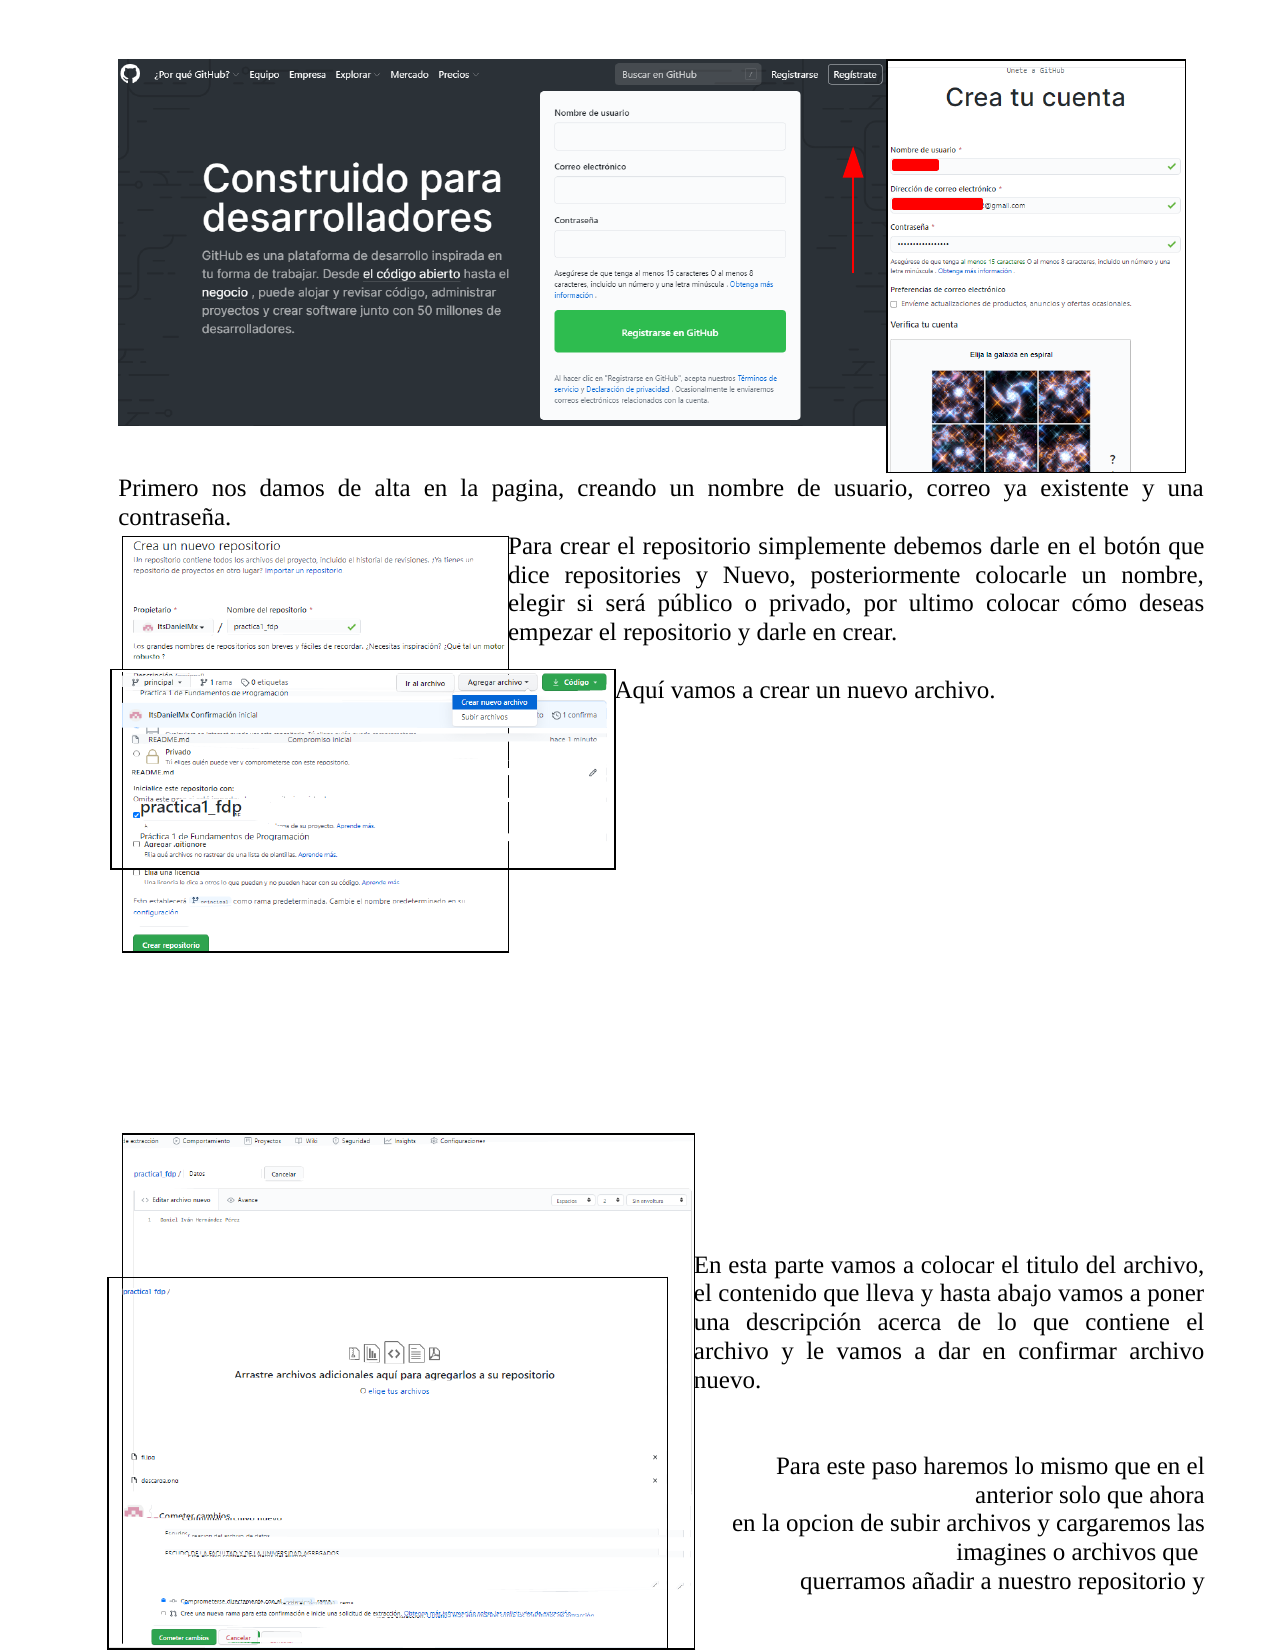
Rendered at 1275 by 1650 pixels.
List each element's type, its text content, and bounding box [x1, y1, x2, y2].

text [536, 685, 614, 695]
text [123, 1566, 666, 1595]
text Para crear el repositorio simplemente debemos darle en el botón que dice repositories y Nuevo, posteriormente colocarle un nombre, elegir si será público o privado, por ultimo colocar cómo deseas empezar el repositorio y darle en crear. [118, 531, 1205, 646]
text en la opcion de subir archivos y cargaremos las imagines o archivos que [695, 1508, 1205, 1566]
text Para este paso haremos lo mismo que en el anterior solo que ahora [695, 1451, 1205, 1508]
text querramos añadir a nuestro repositorio y [695, 1566, 1205, 1595]
text [123, 1451, 666, 1508]
text Aquí vamos a crear un nuevo archivo. [616, 675, 1205, 703]
text [268, 1585, 667, 1595]
text Primero nos damos de alta en la pagina, creando un nombre de usuario, correo ya existente y una contraseña. [118, 473, 1205, 531]
text En esta parte vamos a colocar el titulo del archivo, el contenido que lleva y hasta abajo vamos a poner una descripción acerca de lo que contiene el archivo y le vamos a dar en confirmar archivo nuevo. [695, 1250, 1205, 1393]
text [123, 1517, 666, 1566]
text [123, 687, 451, 702]
